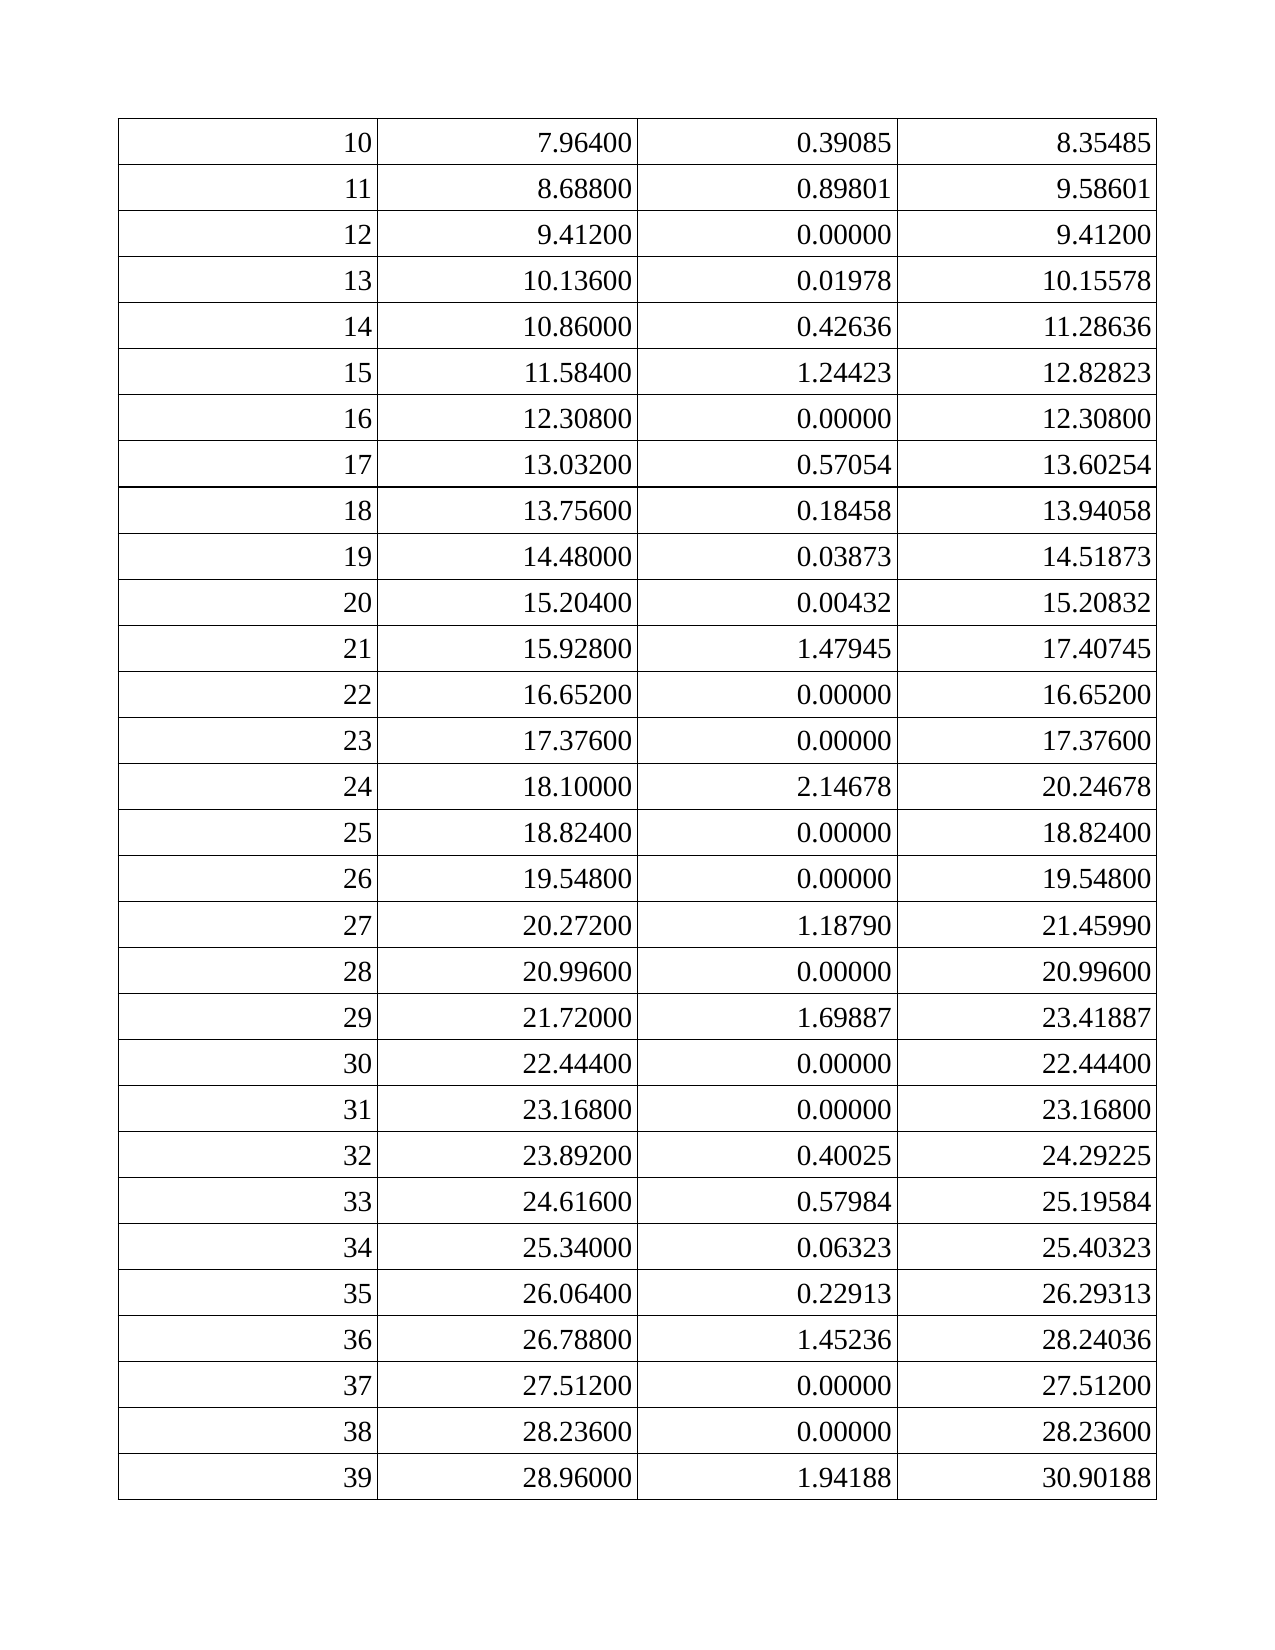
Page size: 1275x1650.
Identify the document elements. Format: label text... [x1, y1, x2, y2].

table_cell 11 [119, 165, 377, 210]
table_cell 0.40025 [638, 1132, 897, 1177]
table_cell 0.00000 [638, 948, 897, 993]
table_cell 0.89801 [638, 165, 897, 210]
table_cell 0.00000 [638, 1408, 897, 1453]
table_cell 9.58601 [898, 165, 1156, 210]
table_cell 0.00000 [638, 1362, 897, 1407]
table_cell 21.72000 [378, 994, 637, 1039]
table_cell 0.00000 [638, 1086, 897, 1131]
table_cell 22 [119, 672, 377, 717]
table_cell 28.96000 [378, 1454, 637, 1499]
table_cell 10.13600 [378, 257, 637, 302]
table_cell 12.30800 [378, 395, 637, 440]
table_cell 0.00000 [638, 718, 897, 763]
table_cell 0.00000 [638, 211, 897, 256]
table_cell 26 [119, 856, 377, 901]
table_cell 27 [119, 902, 377, 947]
table_cell 10.86000 [378, 303, 637, 348]
table_cell 28.23600 [898, 1408, 1156, 1453]
table_cell 31 [119, 1086, 377, 1131]
table_cell 0.42636 [638, 303, 897, 348]
table_cell 0.00000 [638, 672, 897, 717]
table_cell 15.20400 [378, 580, 637, 624]
table_cell 18.10000 [378, 764, 637, 809]
table_cell 16 [119, 395, 377, 440]
table_cell 24.61600 [378, 1178, 637, 1223]
table_cell 18.82400 [378, 810, 637, 855]
table_cell 36 [119, 1316, 377, 1361]
table_cell 28.24036 [898, 1316, 1156, 1361]
table_cell 17.37600 [378, 718, 637, 763]
table_cell 15.92800 [378, 626, 637, 671]
table_cell 11.58400 [378, 349, 637, 394]
table_cell 38 [119, 1408, 377, 1453]
table_cell 12.82823 [898, 349, 1156, 394]
table_cell 1.18790 [638, 902, 897, 947]
table_cell 23.41887 [898, 994, 1156, 1039]
table_cell 25.19584 [898, 1178, 1156, 1223]
table_cell 0.00432 [638, 580, 897, 624]
table_cell 1.24423 [638, 349, 897, 394]
table_cell 0.39085 [638, 119, 897, 164]
table_cell 24 [119, 764, 377, 809]
table_cell 1.47945 [638, 626, 897, 671]
table_cell 24.29225 [898, 1132, 1156, 1177]
table_cell 23.89200 [378, 1132, 637, 1177]
table_cell 1.94188 [638, 1454, 897, 1499]
table_cell 17.40745 [898, 626, 1156, 671]
table_cell 16.65200 [898, 672, 1156, 717]
table_cell 23.16800 [898, 1086, 1156, 1131]
table_cell 20 [119, 580, 377, 624]
table_cell 20.99600 [378, 948, 637, 993]
table_cell 13 [119, 257, 377, 302]
table_cell 21 [119, 626, 377, 671]
table_cell 23 [119, 718, 377, 763]
table_cell 15 [119, 349, 377, 394]
table_cell 22.44400 [898, 1040, 1156, 1085]
table_cell 13.03200 [378, 441, 637, 486]
table_cell 19 [119, 534, 377, 578]
table_cell 0.03873 [638, 534, 897, 578]
table_cell 27.51200 [378, 1362, 637, 1407]
table_cell 22.44400 [378, 1040, 637, 1085]
table_cell 0.00000 [638, 395, 897, 440]
table_cell 14 [119, 303, 377, 348]
table_cell 12 [119, 211, 377, 256]
table_cell 0.01978 [638, 257, 897, 302]
table_cell 0.00000 [638, 856, 897, 901]
table_cell 26.06400 [378, 1270, 637, 1315]
table_cell 1.69887 [638, 994, 897, 1039]
table_cell 35 [119, 1270, 377, 1315]
table_cell 28 [119, 948, 377, 993]
table_cell 25.34000 [378, 1224, 637, 1269]
table_cell 11.28636 [898, 303, 1156, 348]
table_cell 9.41200 [898, 211, 1156, 256]
table_cell 26.78800 [378, 1316, 637, 1361]
table_cell 26.29313 [898, 1270, 1156, 1315]
table_cell 0.06323 [638, 1224, 897, 1269]
table_cell 0.18458 [638, 488, 897, 532]
table_cell 0.00000 [638, 1040, 897, 1085]
table_cell 29 [119, 994, 377, 1039]
table_cell 9.41200 [378, 211, 637, 256]
table_cell 13.60254 [898, 441, 1156, 486]
table_cell 7.96400 [378, 119, 637, 164]
table_cell 20.24678 [898, 764, 1156, 809]
table_cell 34 [119, 1224, 377, 1269]
table_cell 10 [119, 119, 377, 164]
table_cell 19.54800 [378, 856, 637, 901]
table_cell 30.90188 [898, 1454, 1156, 1499]
table_cell 14.48000 [378, 534, 637, 578]
table_cell 12.30800 [898, 395, 1156, 440]
table_cell 33 [119, 1178, 377, 1223]
table_cell 20.99600 [898, 948, 1156, 993]
table_cell 25.40323 [898, 1224, 1156, 1269]
table_cell 39 [119, 1454, 377, 1499]
table_cell 15.20832 [898, 580, 1156, 624]
table_cell 18.82400 [898, 810, 1156, 855]
table_cell 17.37600 [898, 718, 1156, 763]
table_cell 0.22913 [638, 1270, 897, 1315]
table_cell 14.51873 [898, 534, 1156, 578]
table_cell 18 [119, 488, 377, 532]
table_cell 13.94058 [898, 488, 1156, 532]
table_cell 10.15578 [898, 257, 1156, 302]
table_cell 27.51200 [898, 1362, 1156, 1407]
table_cell 8.35485 [898, 119, 1156, 164]
table_cell 37 [119, 1362, 377, 1407]
table_cell 20.27200 [378, 902, 637, 947]
table_cell 23.16800 [378, 1086, 637, 1131]
table_cell 16.65200 [378, 672, 637, 717]
table_cell 25 [119, 810, 377, 855]
table_cell 13.75600 [378, 488, 637, 532]
table_cell 28.23600 [378, 1408, 637, 1453]
table_cell 19.54800 [898, 856, 1156, 901]
table_cell 32 [119, 1132, 377, 1177]
table_cell 17 [119, 441, 377, 486]
table_cell 0.57054 [638, 441, 897, 486]
table_cell 0.00000 [638, 810, 897, 855]
table_cell 1.45236 [638, 1316, 897, 1361]
table_cell 8.68800 [378, 165, 637, 210]
table_cell 21.45990 [898, 902, 1156, 947]
table_cell 2.14678 [638, 764, 897, 809]
table_cell 30 [119, 1040, 377, 1085]
table_cell 0.57984 [638, 1178, 897, 1223]
